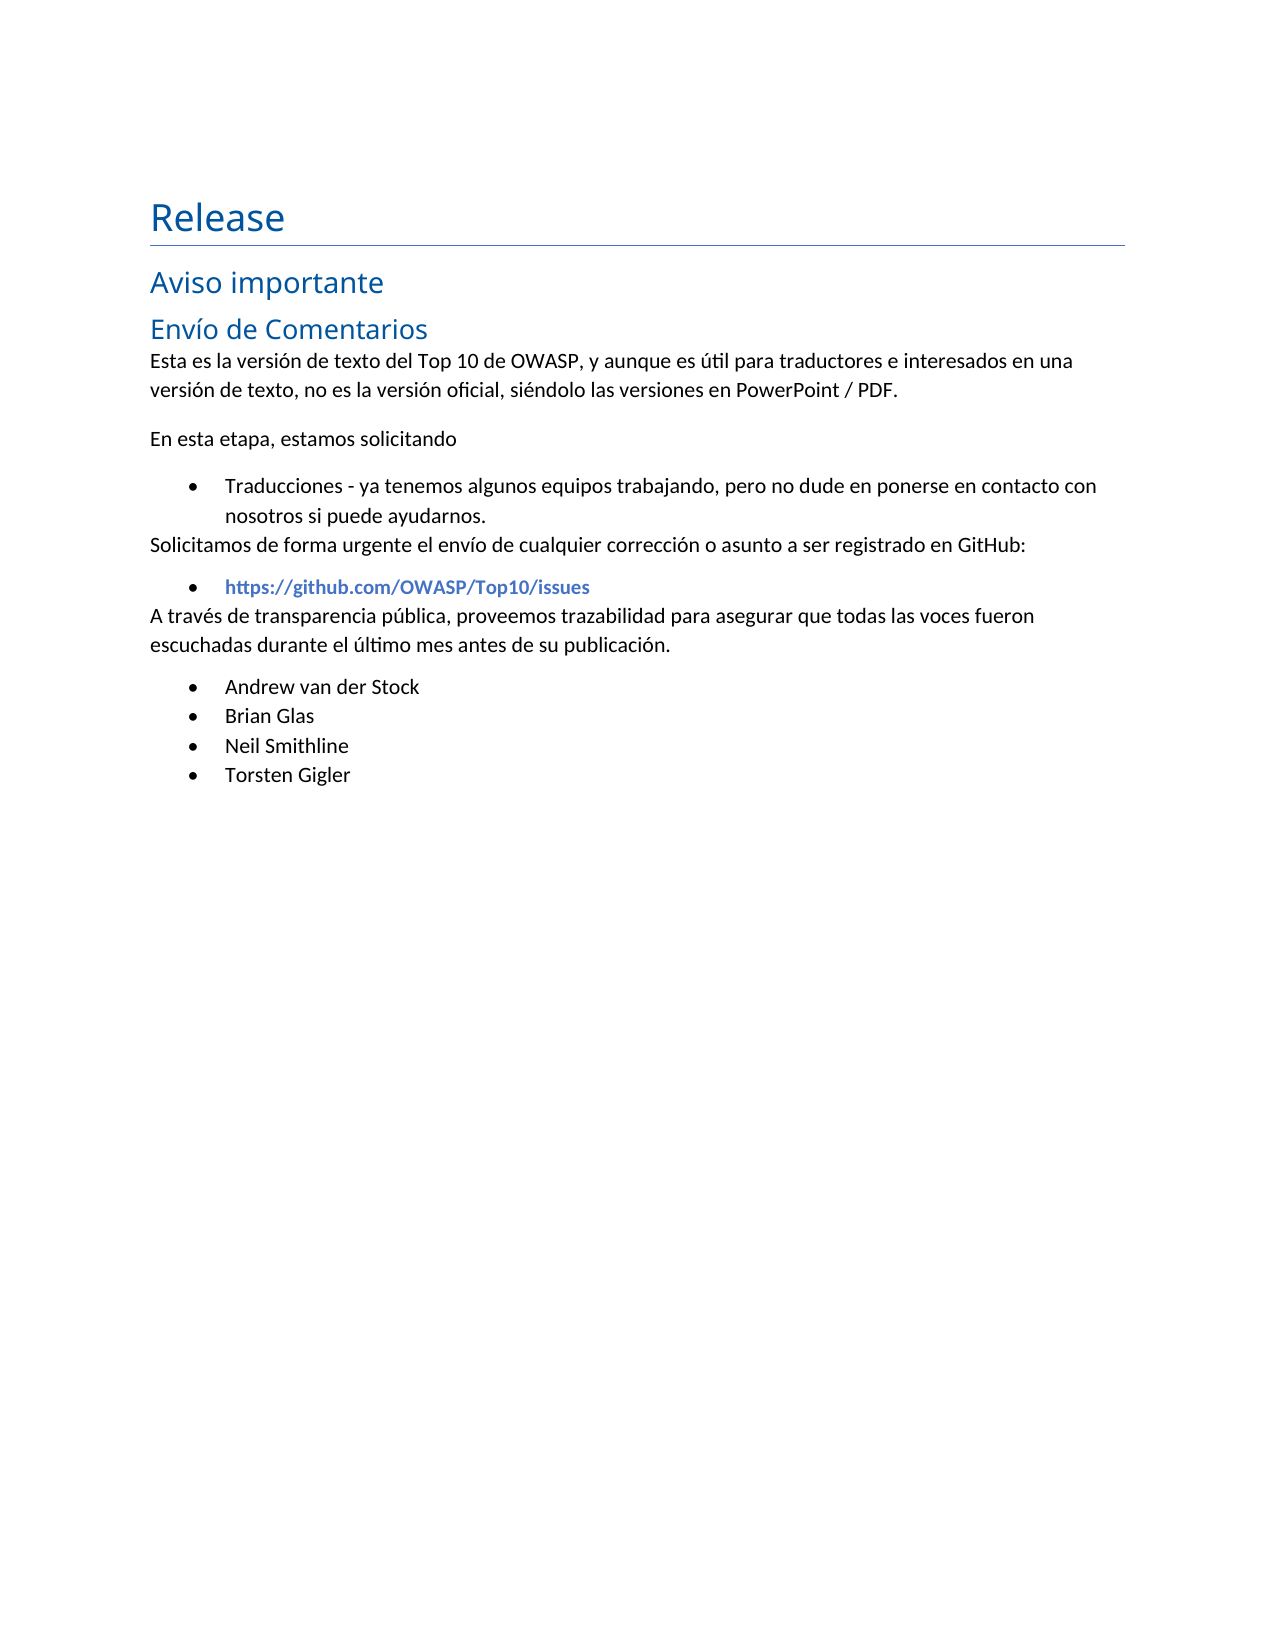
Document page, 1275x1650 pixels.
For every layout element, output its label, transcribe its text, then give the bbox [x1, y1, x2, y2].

text Esta es la versión de texto del Top 10 de OWASP, y aunque es útil para traductores e interesados en una versión de texto, no es la versión oficial, siéndolo las versiones en PowerPoint / PDF. [150, 347, 1125, 403]
list https://github.com/OWASP/Top10/issues [187, 573, 1125, 600]
subtitle Envío de Comentarios [150, 311, 1125, 347]
list Andrew van der Stock [187, 673, 1125, 700]
list Brian Glas [187, 703, 1125, 729]
list Traducciones - ya tenemos algunos equipos trabajando, pero no dude en ponerse en contacto con nosotros si puede ayudarnos. [187, 473, 1125, 529]
text A través de transparencia pública, proveemos trazabilidad para asegurar que todas las voces fueron escuchadas durante el último mes antes de su publicación. [150, 602, 1125, 658]
subtitle Release [150, 192, 1125, 245]
subtitle Aviso importante [150, 262, 1125, 302]
list Torsten Gigler [187, 761, 1125, 788]
text En esta etapa, estamos solicitando [150, 425, 1125, 451]
list Neil Smithline [187, 732, 1125, 758]
text Solicitamos de forma urgente el envío de cualquier corrección o asunto a ser registrado en GitHub: [150, 531, 1125, 558]
